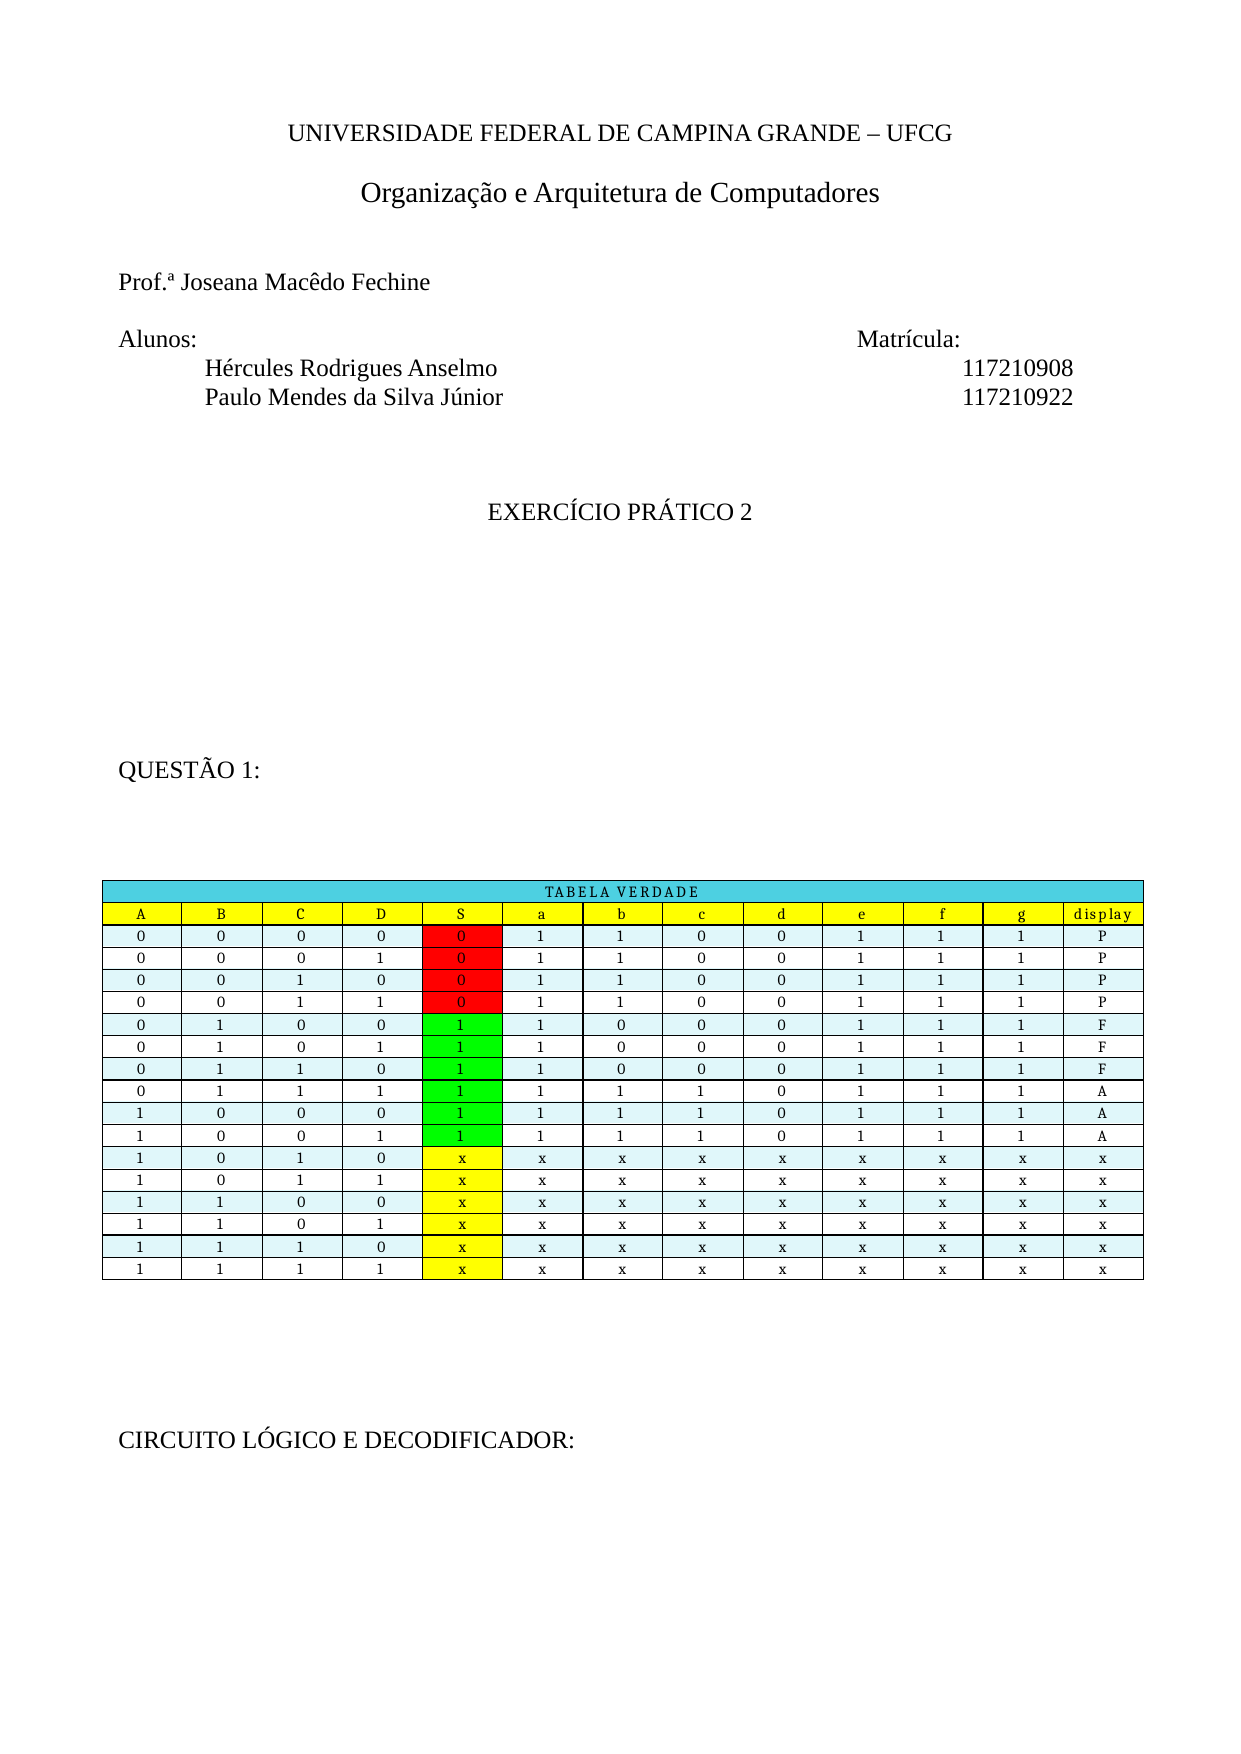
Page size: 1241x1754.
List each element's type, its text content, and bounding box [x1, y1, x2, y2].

text Alunos: Matrícula: [118, 324, 1122, 353]
text Paulo Mendes da Silva Júnior 117210922 [118, 382, 1122, 410]
text CIRCUITO LÓGICO E DECODIFICADOR: [118, 1425, 1122, 1454]
text QUESTÃO 1: [118, 755, 1122, 784]
text EXERCÍCIO PRÁTICO 2 [118, 497, 1122, 525]
text Hércules Rodrigues Anselmo 117210908 [118, 353, 1122, 382]
text UNIVERSIDADE FEDERAL DE CAMPINA GRANDE – UFCG [118, 118, 1122, 147]
text Prof.ª Joseana Macêdo Fechine [118, 267, 1122, 295]
text Organização e Arquitetura de Computadores [118, 176, 1122, 209]
